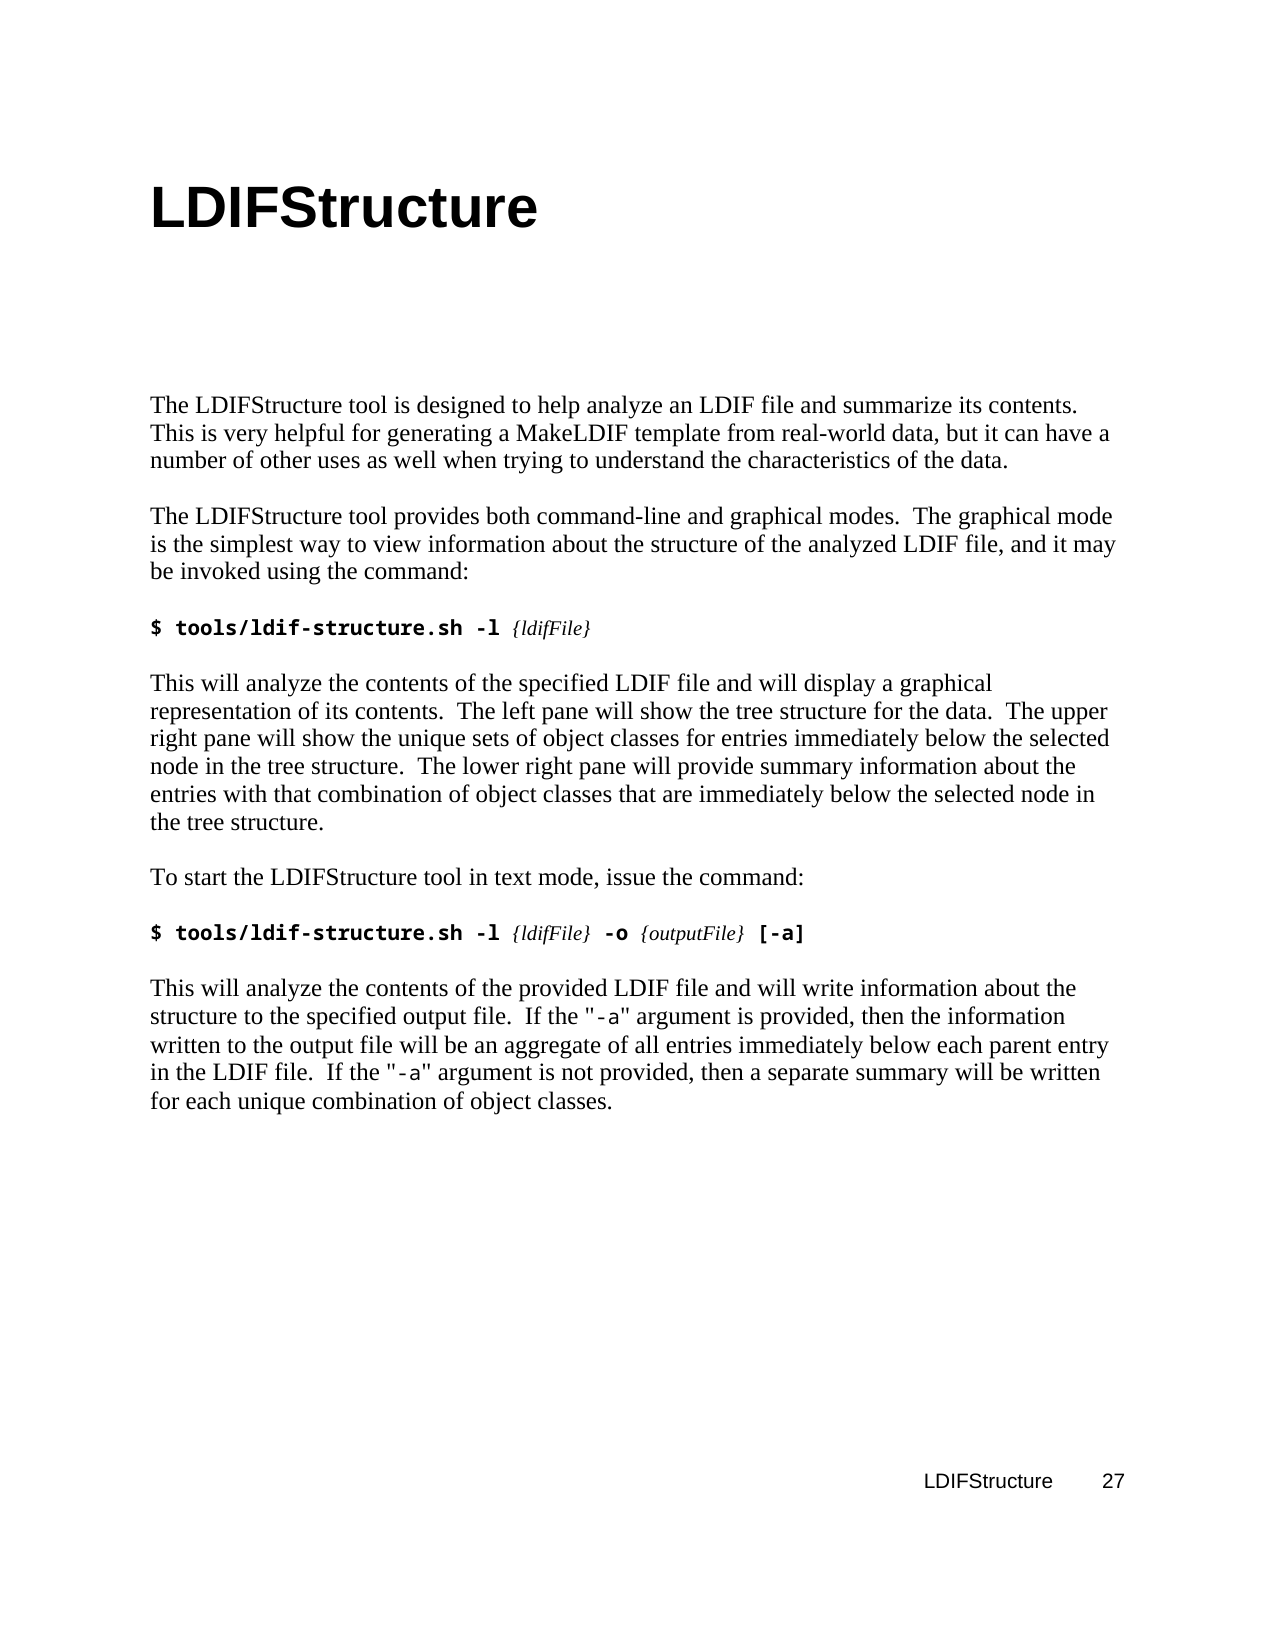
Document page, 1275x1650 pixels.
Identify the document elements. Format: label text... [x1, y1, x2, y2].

subtitle LDIFStructure [150, 175, 1125, 240]
text The LDIFStructure tool is designed to help analyze an LDIF file and summarize its contents. This is very helpful for generating a MakeLDIF template from real-world data, but it can have a number of other uses as well when trying to understand the characteristics of the data. [150, 391, 1125, 474]
text $ tools/ldif-structure.sh -l {ldifFile} [150, 613, 1125, 641]
text This will analyze the contents of the specified LDIF file and will display a graphical representation of its contents. The left pane will show the tree structure for the data. The upper right pane will show the unique sets of object classes for entries immediately below the selected node in the tree structure. The lower right pane will provide summary information about the entries with that combination of object classes that are immediately below the selected node in the tree structure. [150, 669, 1125, 835]
text The LDIFStructure tool provides both command-line and graphical modes. The graphical mode is the simplest way to view information about the structure of the analyzed LDIF file, and it may be invoked using the command: [150, 502, 1125, 585]
text This will analyze the contents of the provided LDIF file and will write information about the structure to the specified output file. If the "-a" argument is provided, then the information written to the output file will be an aggregate of all entries immediately below each parent entry in the LDIF file. If the "-a" argument is not provided, then a separate summary will be written for each unique combination of object classes. [150, 974, 1125, 1114]
text To start the LDIFStructure tool in text mode, issue the command: [150, 863, 1125, 891]
text $ tools/ldif-structure.sh -l {ldifFile} -o {outputFile} [-a] [150, 918, 1125, 947]
